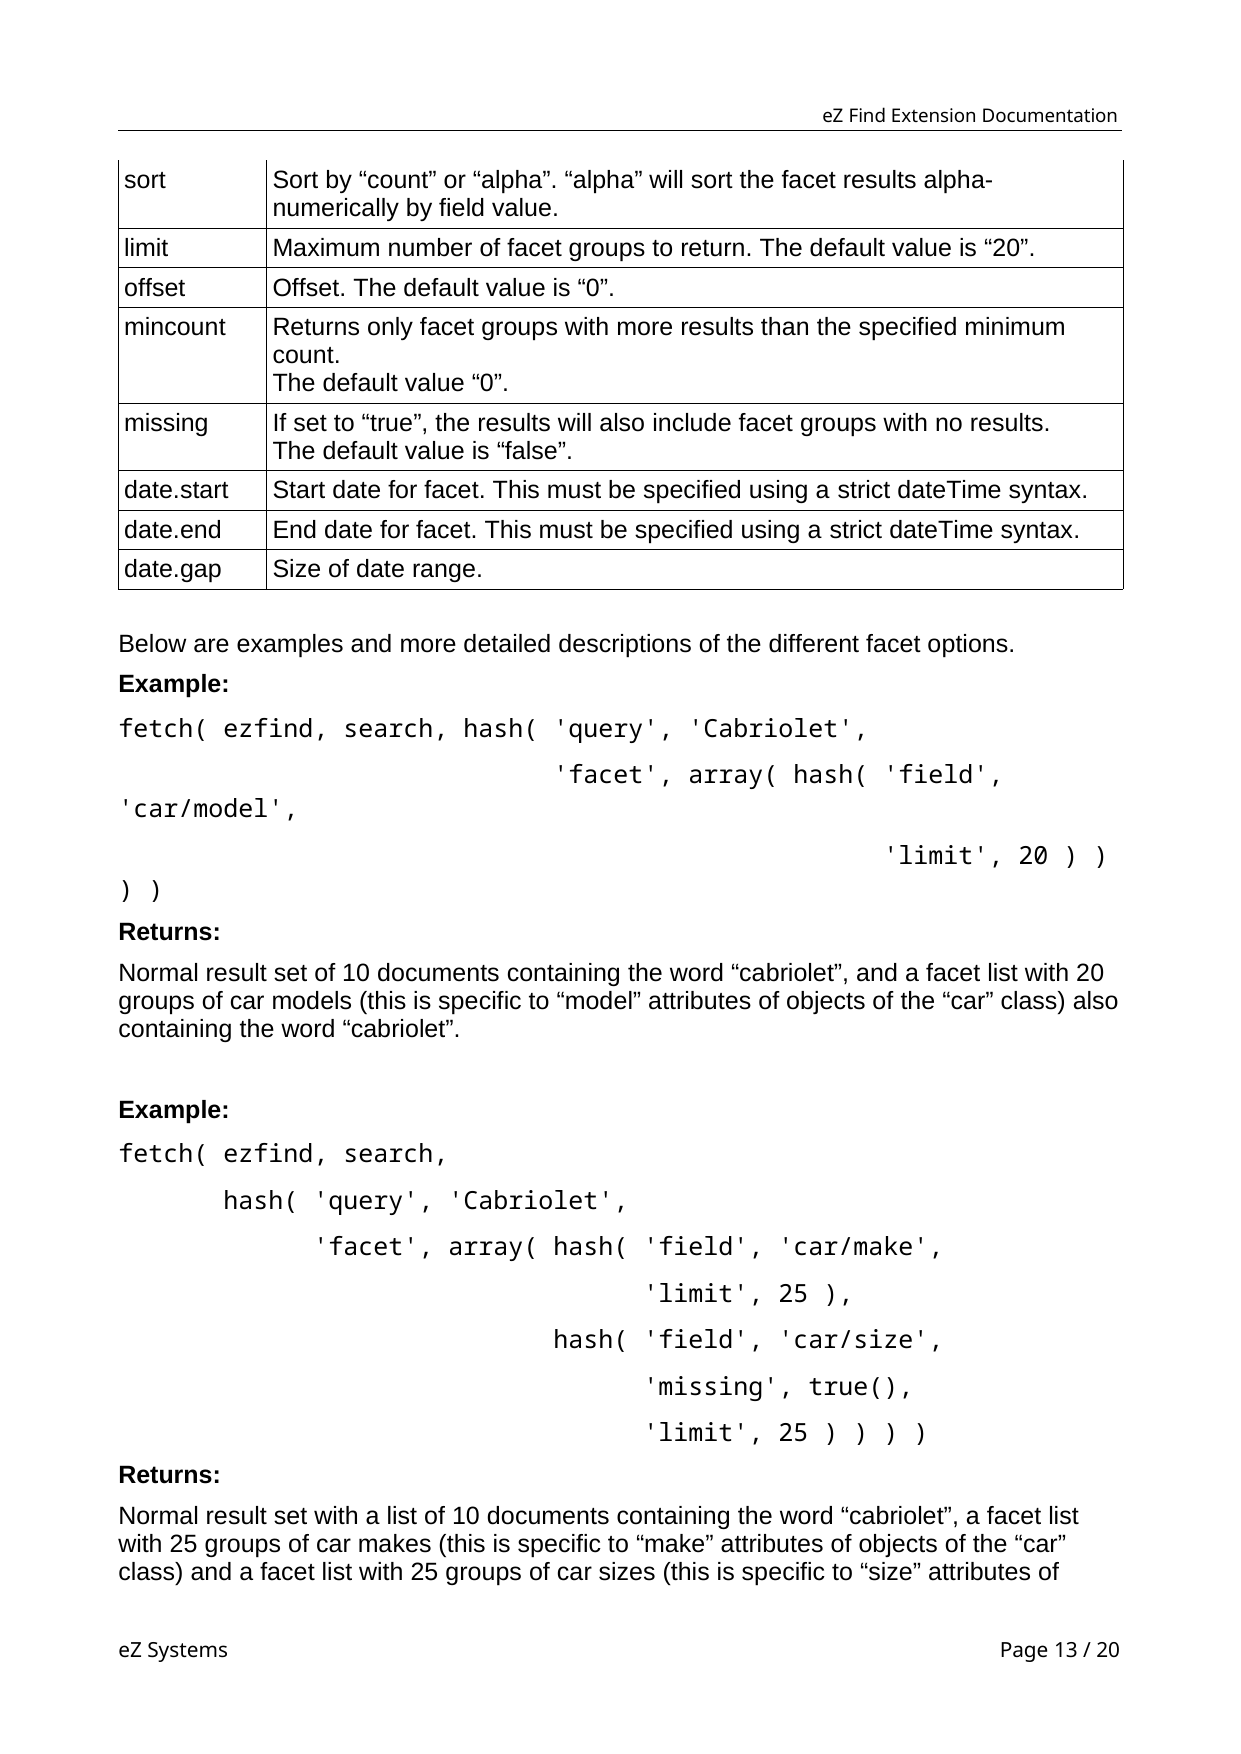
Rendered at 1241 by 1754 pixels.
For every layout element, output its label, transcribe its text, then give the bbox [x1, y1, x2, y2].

text Below are examples and more detailed descriptions of the different facet options. [118, 629, 1122, 658]
text hash( 'field', 'car/size', [118, 1322, 1122, 1356]
text Example: [118, 1096, 1122, 1123]
table_cell Offset. The default value is “0”. [267, 268, 1123, 307]
table_cell limit [119, 229, 266, 267]
table_cell Sort by “count” or “alpha”. “alpha” will sort the facet results alpha-numerically by field value. [267, 160, 1123, 228]
text Returns: [118, 1461, 1122, 1489]
table_cell date.start [119, 471, 266, 510]
text 'limit', 20 ) ) ) ) [118, 837, 1122, 905]
text 'missing', true(), [118, 1368, 1122, 1402]
table_cell Start date for facet. This must be specified using a strict dateTime syntax. [267, 471, 1123, 510]
text Example: [118, 670, 1122, 698]
table_cell mincount [119, 308, 266, 403]
text 'facet', array( hash( 'field', 'car/make', [118, 1229, 1122, 1263]
table_cell Maximum number of facet groups to return. The default value is “20”. [267, 229, 1123, 267]
table_cell date.end [119, 511, 266, 549]
table_cell date.gap [119, 550, 266, 589]
table_cell offset [119, 268, 266, 307]
table_cell Returns only facet groups with more results than the specified minimum count. The default value “0”. [267, 308, 1123, 403]
table_cell End date for facet. This must be specified using a strict dateTime syntax. [267, 511, 1123, 549]
text Normal result set of 10 documents containing the word “cabriolet”, and a facet list with 20 groups of car models (this is specific to “model” attributes of objects of the “car” class) also containing the word “cabriolet”. [118, 958, 1122, 1042]
table_cell If set to “true”, the results will also include facet groups with no results. The default value is “false”. [267, 404, 1123, 470]
text hash( 'query', 'Cabriolet', [118, 1182, 1122, 1216]
text Returns: [118, 918, 1122, 946]
text 'limit', 25 ) ) ) ) [118, 1415, 1122, 1449]
table_cell missing [119, 404, 266, 470]
text 'limit', 25 ), [118, 1275, 1122, 1309]
text 'facet', array( hash( 'field', 'car/model', [118, 757, 1122, 825]
table_cell Size of date range. [267, 550, 1123, 589]
text Normal result set with a list of 10 documents containing the word “cabriolet”, a facet list with 25 groups of car makes (this is specific to “make” attributes of objects of the “car” class) and a facet list with 25 groups of car sizes (this is specific to “size” attributes of [118, 1502, 1122, 1586]
text fetch( ezfind, search, hash( 'query', 'Cabriolet', [118, 711, 1122, 744]
text fetch( ezfind, search, [118, 1136, 1122, 1170]
table_cell sort [119, 160, 266, 228]
